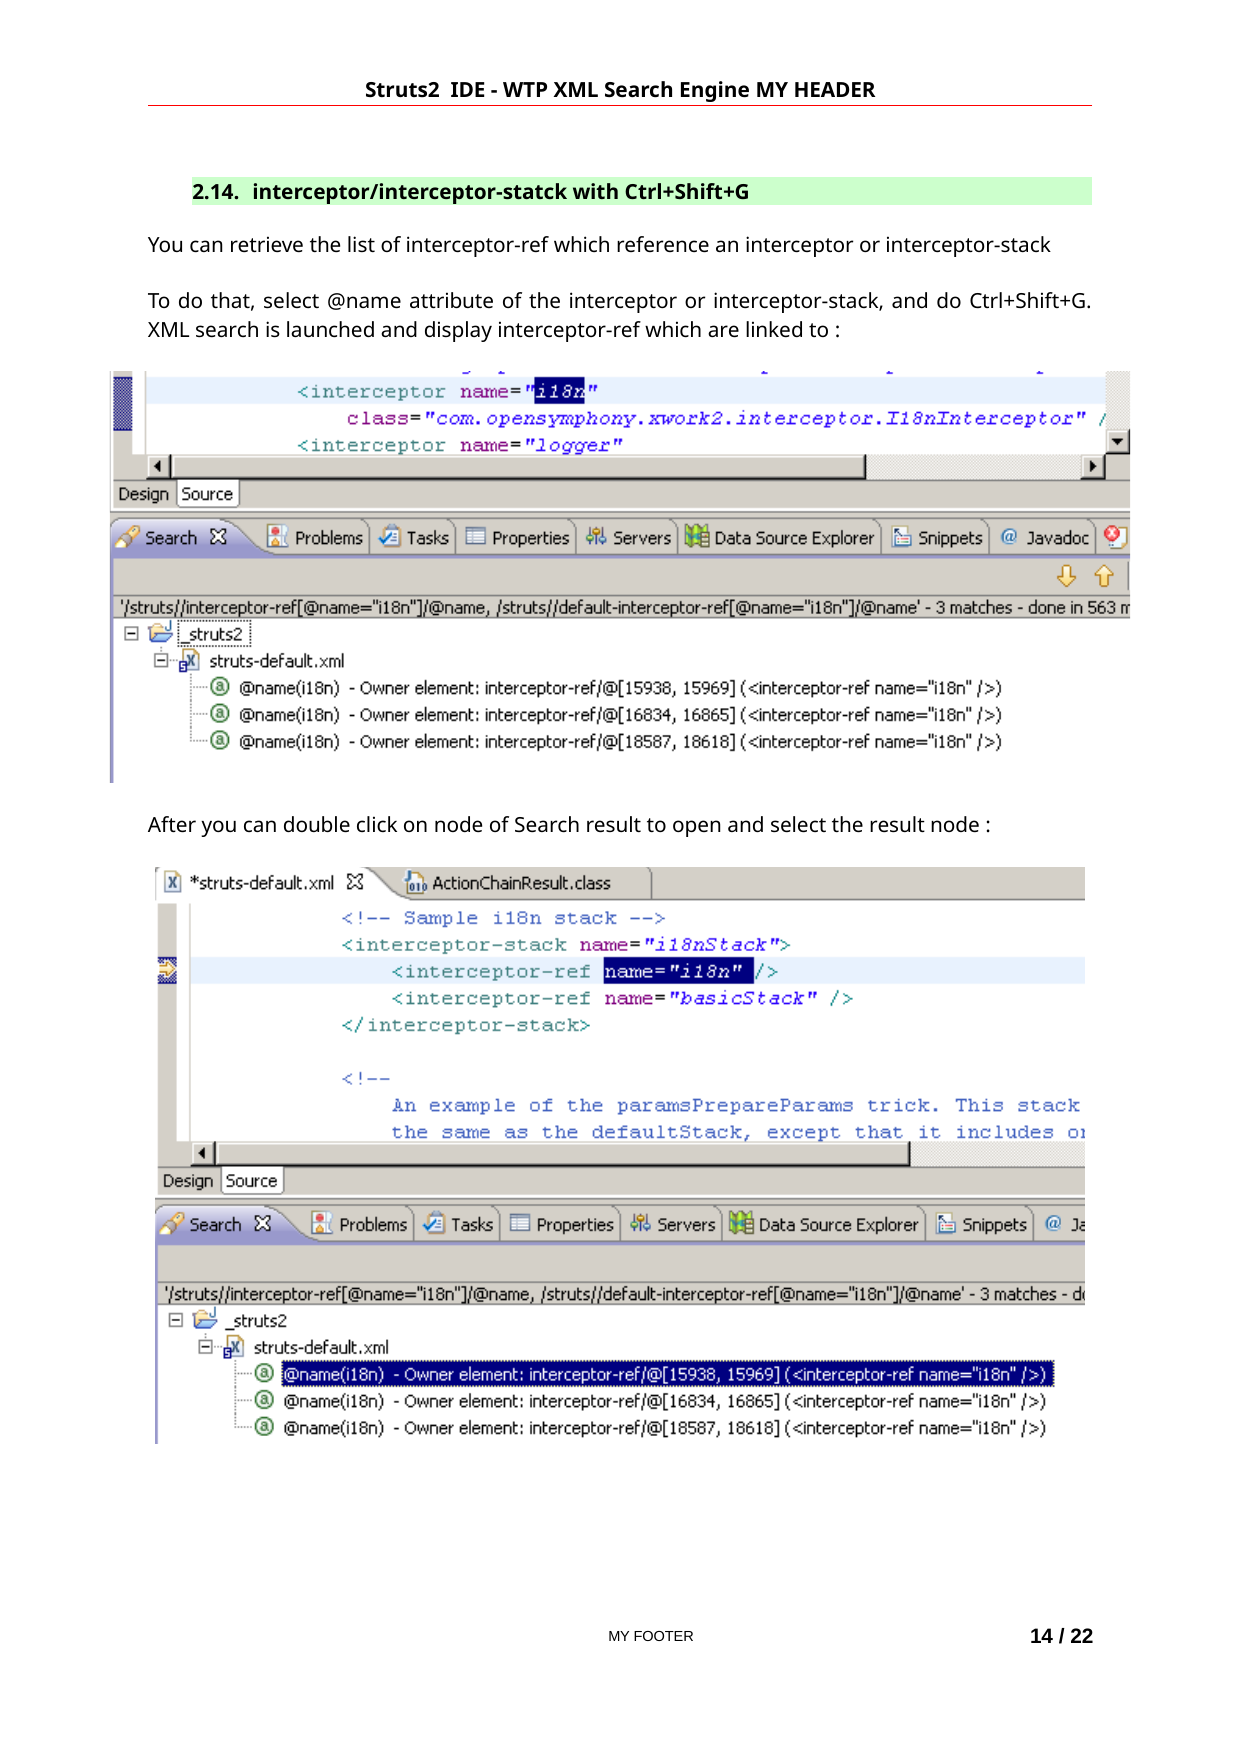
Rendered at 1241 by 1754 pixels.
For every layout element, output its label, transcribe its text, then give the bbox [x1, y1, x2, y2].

text After you can double click on node of Search result to open and select the result node : [148, 811, 1092, 839]
text To do that, select @name attribute of the interceptor or interceptor-stack, and do Ctrl+Shift+G. XML search is launched and display interceptor-ref which are linked to : [148, 287, 1092, 343]
text You can retrieve the list of interceptor-ref which reference an interceptor or interceptor-stack [148, 230, 1092, 258]
subtitle interceptor/interceptor-statck with Ctrl+Shift+G [192, 177, 1092, 205]
